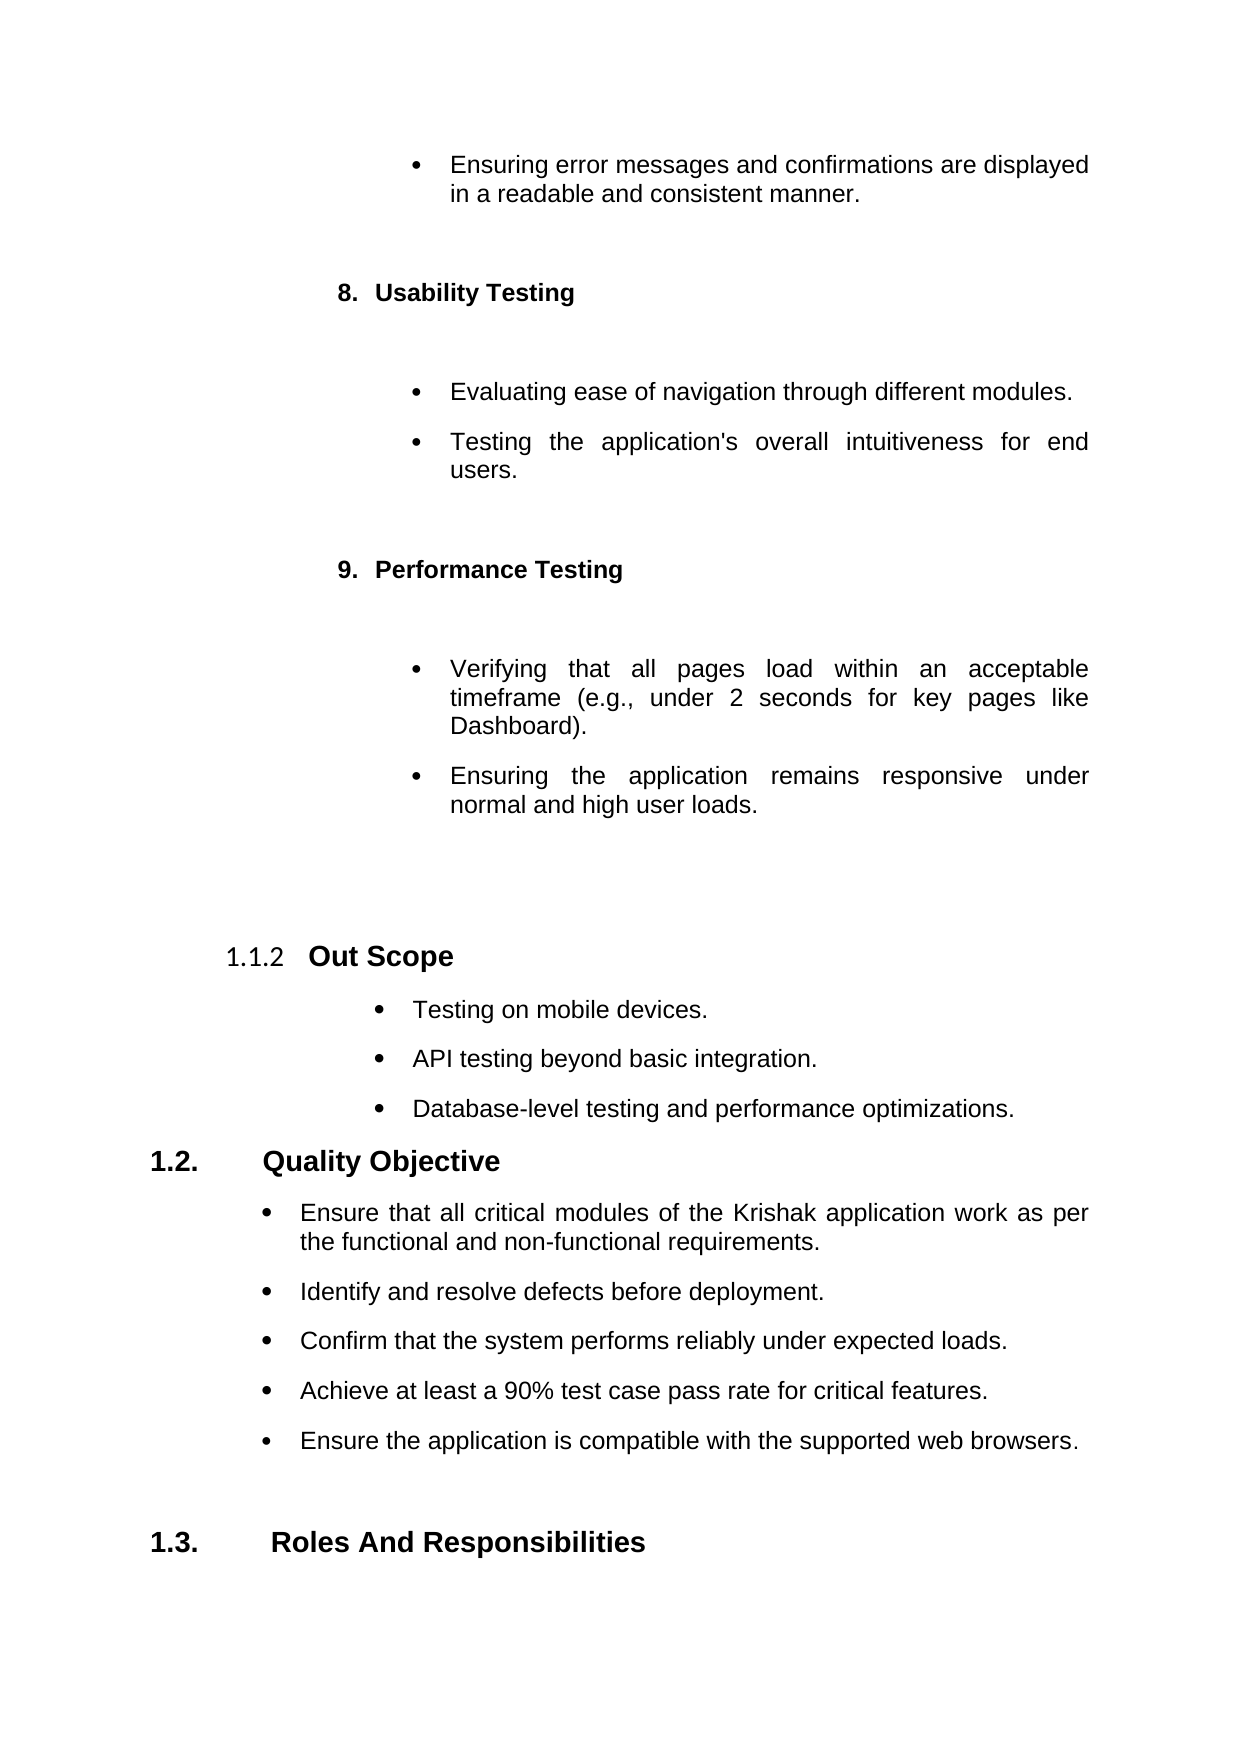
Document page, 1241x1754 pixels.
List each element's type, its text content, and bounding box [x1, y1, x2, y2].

list Out Scope [225, 938, 1090, 974]
list Testing on mobile devices. [375, 995, 1090, 1024]
list Achieve at least a 90% test case pass rate for critical features. [262, 1376, 1090, 1405]
list Ensuring error messages and confirmations are displayed in a readable and consistent manner. [412, 150, 1090, 207]
list Ensure the application is compatible with the supported web browsers. [262, 1426, 1090, 1454]
list Roles And Responsibilities [150, 1525, 1090, 1558]
list Database-level testing and performance optimizations. [375, 1094, 1090, 1123]
list Quality Objective [150, 1144, 1090, 1177]
list Evaluating ease of navigation through different modules. [412, 377, 1090, 406]
list Performance Testing [337, 554, 1090, 583]
list Testing the application's overall intuitiveness for end users. [412, 427, 1090, 484]
list API testing beyond basic integration. [375, 1044, 1090, 1073]
list Identify and resolve defects before deployment. [262, 1277, 1090, 1306]
list Ensuring the application remains responsive under normal and high user loads. [412, 761, 1090, 818]
list Usability Testing [337, 278, 1090, 307]
list Ensure that all critical modules of the Krishak application work as per the functional and non-functional requirements. [262, 1198, 1090, 1256]
list Confirm that the system performs reliably under expected loads. [262, 1326, 1090, 1355]
list Verifying that all pages load within an acceptable timeframe (e.g., under 2 seconds for key pages like Dashboard). [412, 654, 1090, 740]
